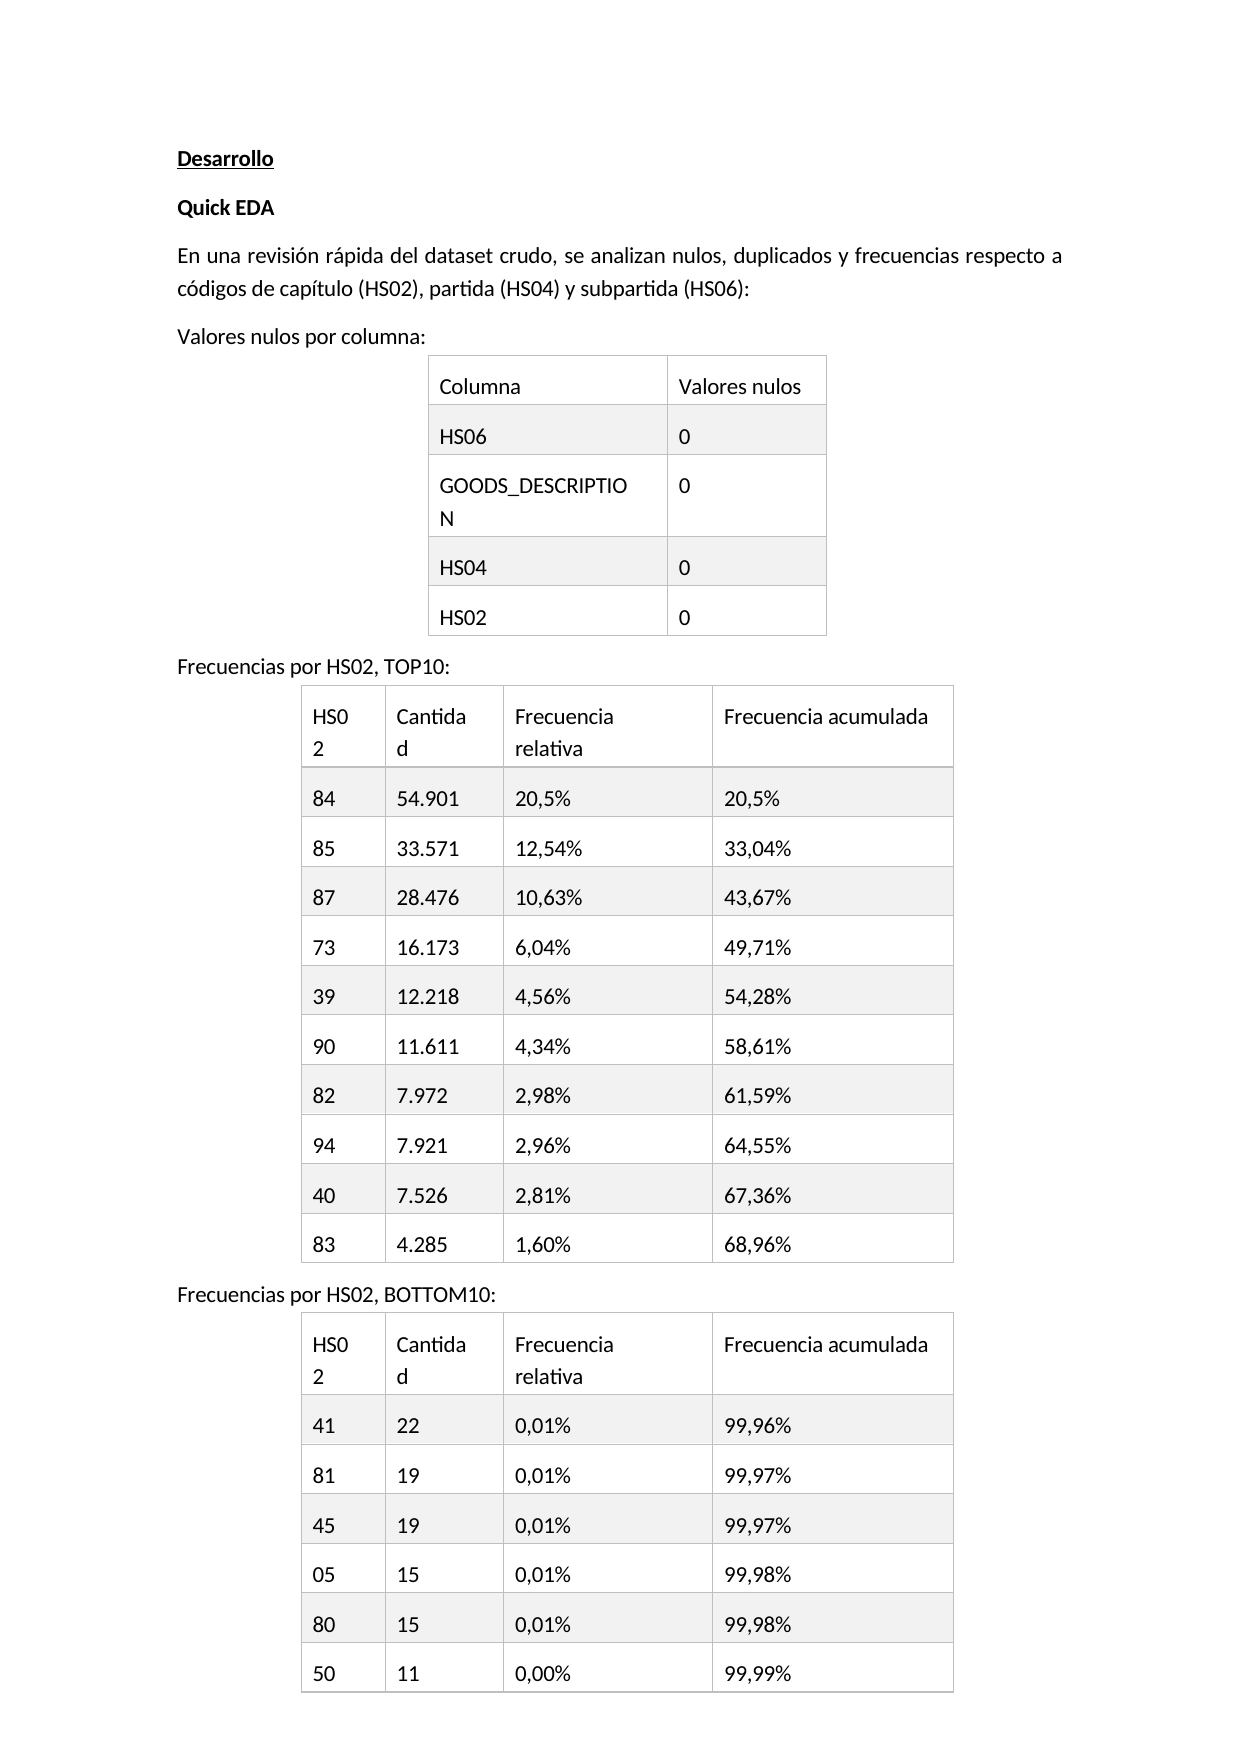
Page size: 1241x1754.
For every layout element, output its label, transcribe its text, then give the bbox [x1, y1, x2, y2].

table_cell 67,36% [713, 1164, 953, 1213]
table_cell 94 [302, 1115, 385, 1163]
table_cell 64,55% [713, 1115, 953, 1163]
table_cell 41 [302, 1395, 385, 1443]
table_cell 12.218 [386, 966, 503, 1014]
table_cell 2,81% [504, 1164, 712, 1213]
table_cell 2,96% [504, 1115, 712, 1163]
table_cell 4,56% [504, 966, 712, 1014]
table_header Frecuencia acumulada [713, 1313, 953, 1394]
table_cell 54,28% [713, 966, 953, 1014]
table_cell 05 [302, 1544, 385, 1592]
table_cell 83 [302, 1214, 385, 1262]
table_header Frecuencia relativa [504, 1313, 712, 1394]
table_cell 11 [386, 1643, 503, 1691]
table_cell 6,04% [504, 916, 712, 965]
table_cell 80 [302, 1593, 385, 1642]
subtitle En una revisión rápida del dataset crudo, se analizan nulos, duplicados y frecuencias respecto a códigos de capítulo (HS02), partida (HS04) y subpartida (HS06): [177, 241, 1063, 302]
table_cell 49,71% [713, 916, 953, 965]
table_cell 99,96% [713, 1395, 953, 1443]
table_header Cantidad [386, 1313, 503, 1394]
table_cell 7.526 [386, 1164, 503, 1213]
table_cell 20,5% [713, 768, 953, 816]
table_cell HS04 [429, 537, 667, 585]
subtitle Frecuencias por HS02, BOTTOM10: [177, 1280, 1063, 1308]
table_cell 99,97% [713, 1494, 953, 1543]
table_cell 99,97% [713, 1445, 953, 1493]
table_cell 10,63% [504, 867, 712, 915]
table_cell 0,01% [504, 1395, 712, 1443]
table_cell 99,98% [713, 1593, 953, 1642]
subtitle Quick EDA [177, 193, 1063, 221]
table_header Columna [429, 356, 667, 404]
table_header Frecuencia relativa [504, 686, 712, 766]
table_cell 68,96% [713, 1214, 953, 1262]
table_cell 0 [668, 537, 826, 585]
table_cell 43,67% [713, 867, 953, 915]
table_cell 0,01% [504, 1544, 712, 1592]
table_cell 20,5% [504, 768, 712, 816]
table_cell 12,54% [504, 817, 712, 866]
table_header HS02 [302, 686, 385, 766]
table_cell 19 [386, 1494, 503, 1543]
table_cell 0,01% [504, 1445, 712, 1493]
table_cell 2,98% [504, 1065, 712, 1113]
table_cell 33.571 [386, 817, 503, 866]
table_cell 90 [302, 1015, 385, 1064]
table_cell 0 [668, 405, 826, 454]
table_cell 7.921 [386, 1115, 503, 1163]
table_cell 39 [302, 966, 385, 1014]
table_cell 50 [302, 1643, 385, 1691]
table_header Frecuencia acumulada [713, 686, 953, 766]
table_cell 28.476 [386, 867, 503, 915]
table_cell 85 [302, 817, 385, 866]
table_header HS02 [302, 1313, 385, 1394]
table_cell 4.285 [386, 1214, 503, 1262]
table_cell 81 [302, 1445, 385, 1493]
table_cell 0,00% [504, 1643, 712, 1691]
table_cell 99,99% [713, 1643, 953, 1691]
table_cell 0 [668, 455, 826, 536]
subtitle Valores nulos por columna: [177, 322, 1063, 351]
table_cell 19 [386, 1445, 503, 1493]
table_header Cantidad [386, 686, 503, 766]
table_cell 22 [386, 1395, 503, 1443]
table_cell 11.611 [386, 1015, 503, 1064]
table_cell 0,01% [504, 1593, 712, 1642]
table_cell 54.901 [386, 768, 503, 816]
table_cell 33,04% [713, 817, 953, 866]
table_cell GOODS_DESCRIPTION [429, 455, 667, 536]
table_cell 4,34% [504, 1015, 712, 1064]
table_cell 82 [302, 1065, 385, 1113]
table_cell 84 [302, 768, 385, 816]
table_cell 16.173 [386, 916, 503, 965]
subtitle Desarrollo [177, 144, 1063, 172]
table_cell 45 [302, 1494, 385, 1543]
table_cell 61,59% [713, 1065, 953, 1113]
table_cell HS06 [429, 405, 667, 454]
table_cell HS02 [429, 586, 667, 635]
table_cell 73 [302, 916, 385, 965]
table_cell 1,60% [504, 1214, 712, 1262]
table_cell 40 [302, 1164, 385, 1213]
table_cell 0 [668, 586, 826, 635]
table_cell 99,98% [713, 1544, 953, 1592]
table_cell 15 [386, 1544, 503, 1592]
table_header Valores nulos [668, 356, 826, 404]
table_cell 87 [302, 867, 385, 915]
table_cell 7.972 [386, 1065, 503, 1113]
table_cell 58,61% [713, 1015, 953, 1064]
subtitle Frecuencias por HS02, TOP10: [177, 652, 1063, 681]
table_cell 0,01% [504, 1494, 712, 1543]
table_cell 15 [386, 1593, 503, 1642]
